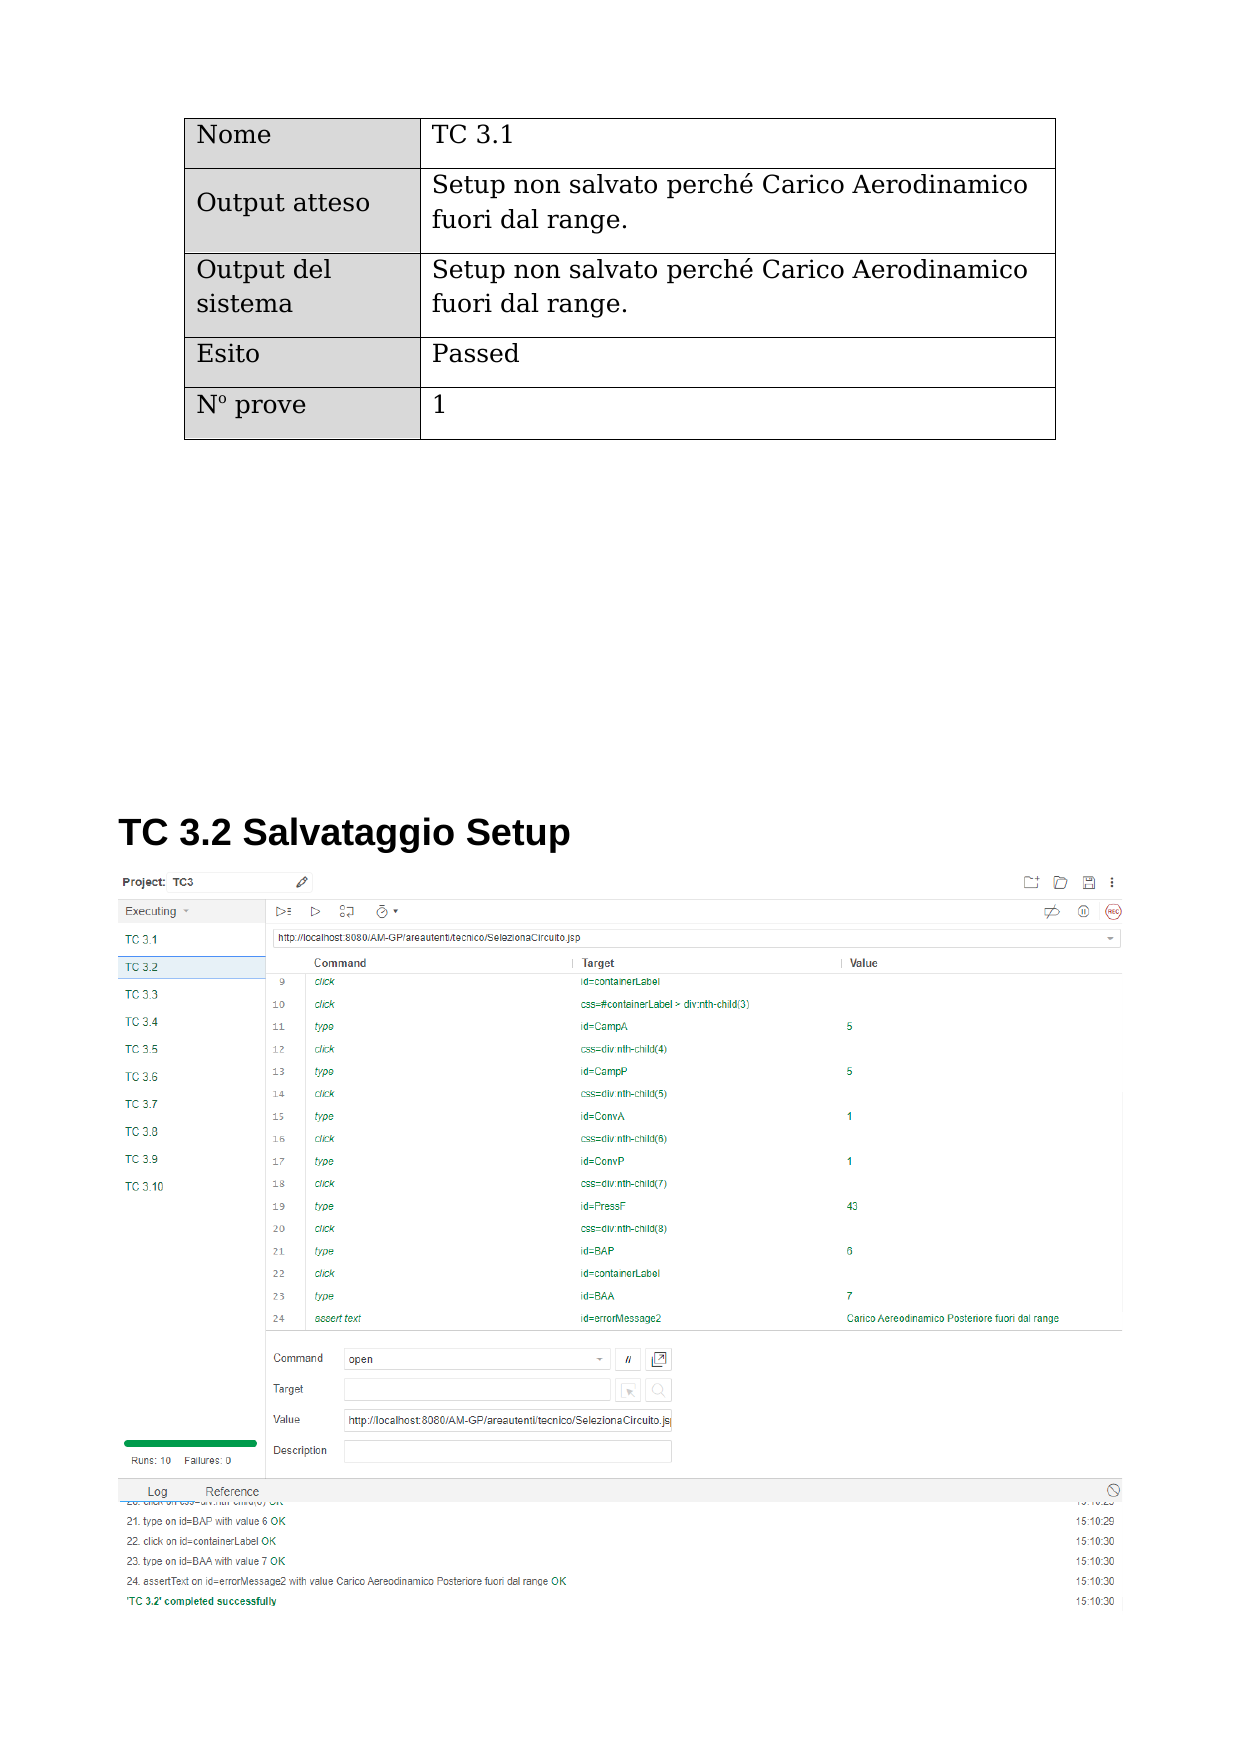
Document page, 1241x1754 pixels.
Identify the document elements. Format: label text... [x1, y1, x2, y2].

table_cell Passed [421, 338, 1055, 387]
table_cell Setup non salvato perché Carico Aerodinamico fuori dal range. [421, 254, 1055, 337]
table_cell Output atteso [185, 169, 420, 252]
table_cell Setup non salvato perché Carico Aerodinamico fuori dal range. [421, 169, 1055, 252]
table_header TC 3.1 [421, 119, 1055, 168]
table_cell Output del sistema [185, 254, 420, 337]
picture [118, 865, 1123, 1615]
table_cell 1 [421, 388, 1055, 438]
table_header Nome [185, 119, 420, 168]
table_cell Esito [185, 338, 420, 387]
table_cell No prove [185, 388, 420, 438]
subtitle TC 3.2 Salvataggio Setup [118, 809, 1122, 853]
